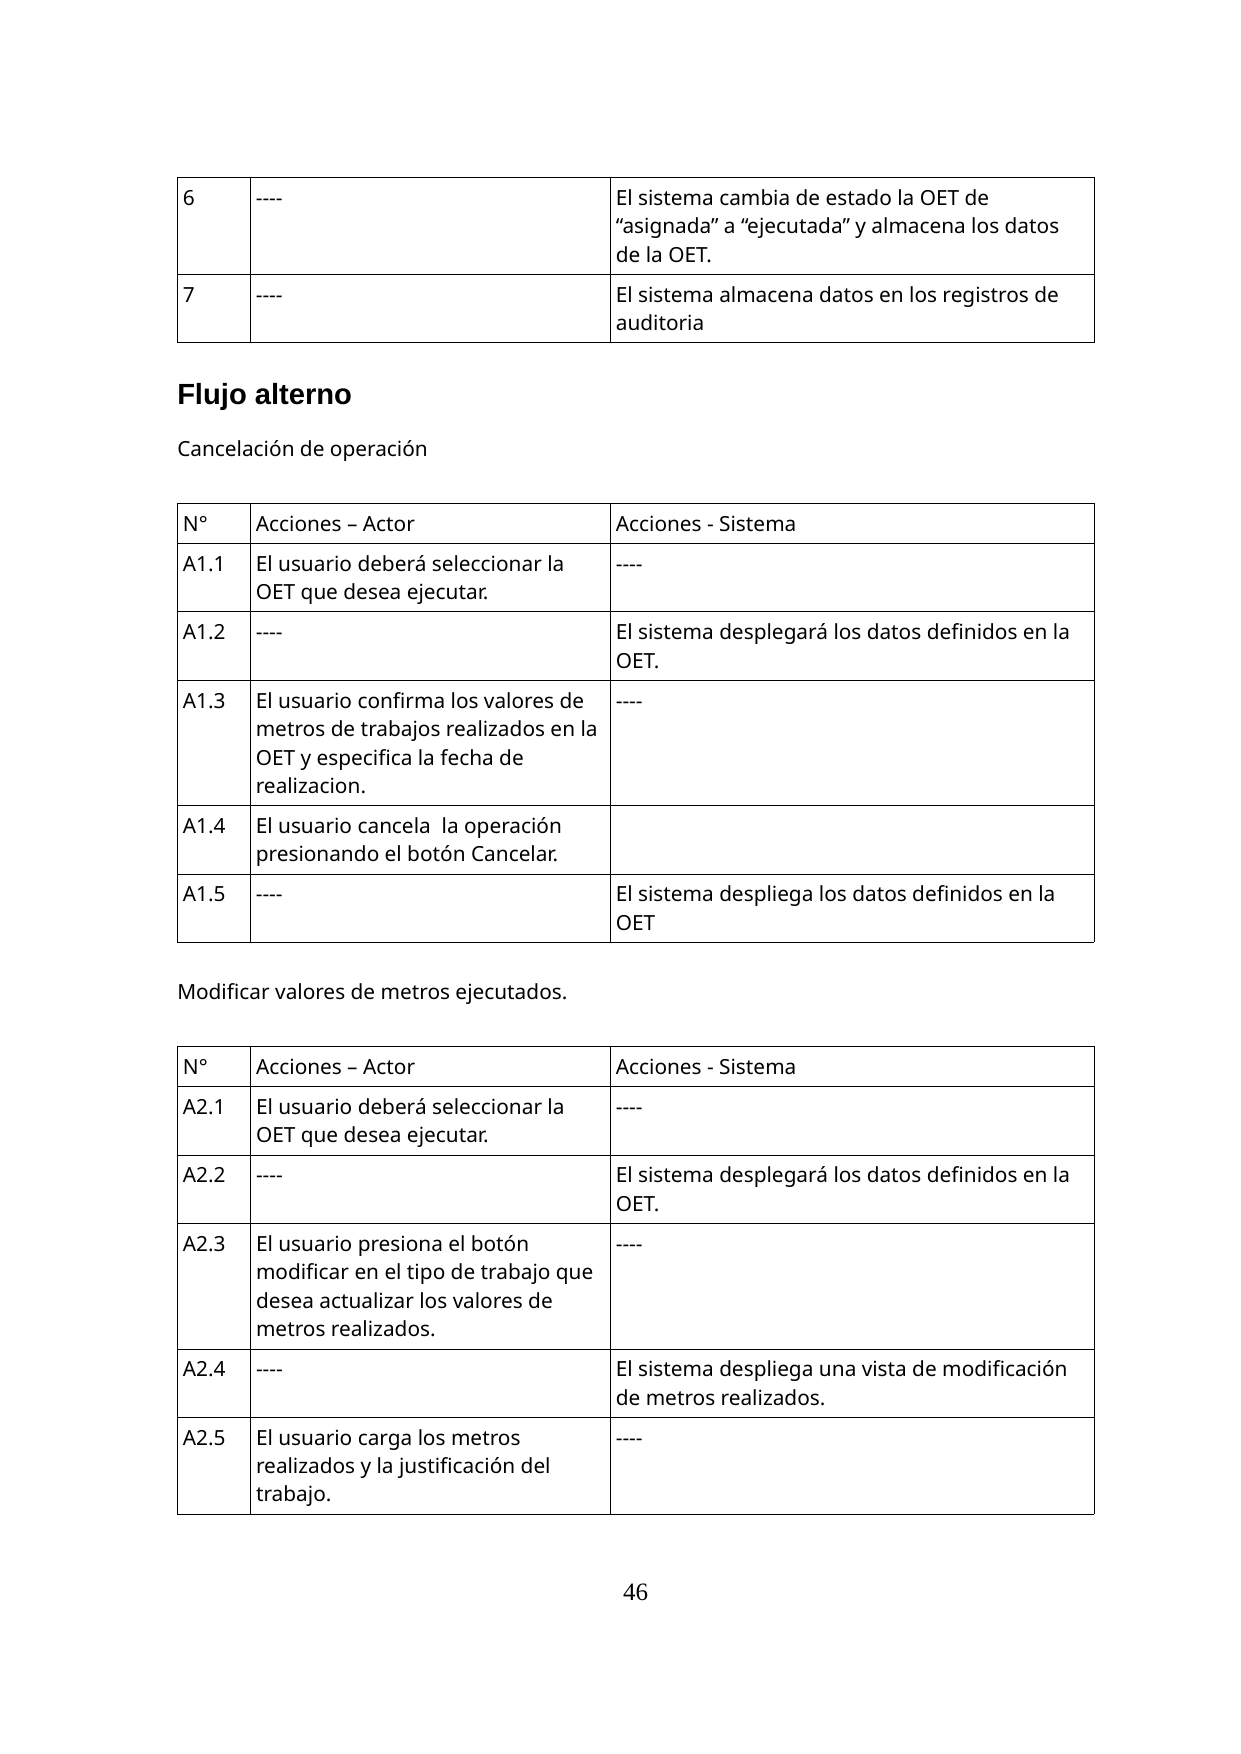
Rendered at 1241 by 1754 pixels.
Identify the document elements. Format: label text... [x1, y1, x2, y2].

table_cell A1.4 [178, 806, 250, 874]
table_cell ---- [251, 875, 610, 942]
table_cell El sistema desplegará los datos definidos en la OET. [611, 1156, 1094, 1223]
table_header Acciones - Sistema [611, 1047, 1094, 1086]
table_cell El sistema despliega una vista de modificación de metros realizados. [611, 1350, 1094, 1417]
table_cell ---- [611, 1418, 1094, 1514]
table_cell ---- [611, 1087, 1094, 1155]
table_cell 6 [178, 178, 250, 274]
table_cell El sistema cambia de estado la OET de “asignada” a “ejecutada” y almacena los datos de la OET. [611, 178, 1094, 274]
table_cell El usuario deberá seleccionar la OET que desea ejecutar. [251, 1087, 610, 1155]
table_cell El usuario deberá seleccionar la OET que desea ejecutar. [251, 544, 610, 611]
table_cell A2.5 [178, 1418, 250, 1514]
table_header N° [178, 504, 250, 543]
table_cell ---- [251, 1350, 610, 1417]
table_cell El usuario presiona el botón modificar en el tipo de trabajo que desea actualizar los valores de metros realizados. [251, 1224, 610, 1348]
table_cell El usuario cancela la operación presionando el botón Cancelar. [251, 806, 610, 874]
table_cell 7 [178, 275, 250, 342]
table_header N° [178, 1047, 250, 1086]
table_cell [611, 806, 1094, 874]
table_cell A2.1 [178, 1087, 250, 1155]
table_cell A2.3 [178, 1224, 250, 1348]
table_cell A1.2 [178, 612, 250, 680]
table_cell ---- [611, 681, 1094, 805]
table_cell ---- [251, 178, 610, 274]
table_cell ---- [611, 1224, 1094, 1348]
table_cell A2.2 [178, 1156, 250, 1223]
table_cell ---- [251, 1156, 610, 1223]
text Cancelación de operación [177, 434, 1093, 462]
table_header Acciones – Actor [251, 1047, 610, 1086]
table_cell ---- [251, 612, 610, 680]
table_cell El sistema desplegará los datos definidos en la OET. [611, 612, 1094, 680]
table_cell A1.3 [178, 681, 250, 805]
subtitle Flujo alterno [177, 377, 1093, 411]
table_cell El usuario confirma los valores de metros de trabajos realizados en la OET y especifica la fecha de realizacion. [251, 681, 610, 805]
table_cell ---- [251, 275, 610, 342]
table_cell El sistema almacena datos en los registros de auditoria [611, 275, 1094, 342]
table_cell A1.5 [178, 875, 250, 942]
table_cell A2.4 [178, 1350, 250, 1417]
table_header Acciones – Actor [251, 504, 610, 543]
table_cell El sistema despliega los datos definidos en la OET [611, 875, 1094, 942]
table_cell ---- [611, 544, 1094, 611]
table_cell El usuario carga los metros realizados y la justificación del trabajo. [251, 1418, 610, 1514]
text Modificar valores de metros ejecutados. [177, 977, 1093, 1005]
table_header Acciones - Sistema [611, 504, 1094, 543]
table_cell A1.1 [178, 544, 250, 611]
